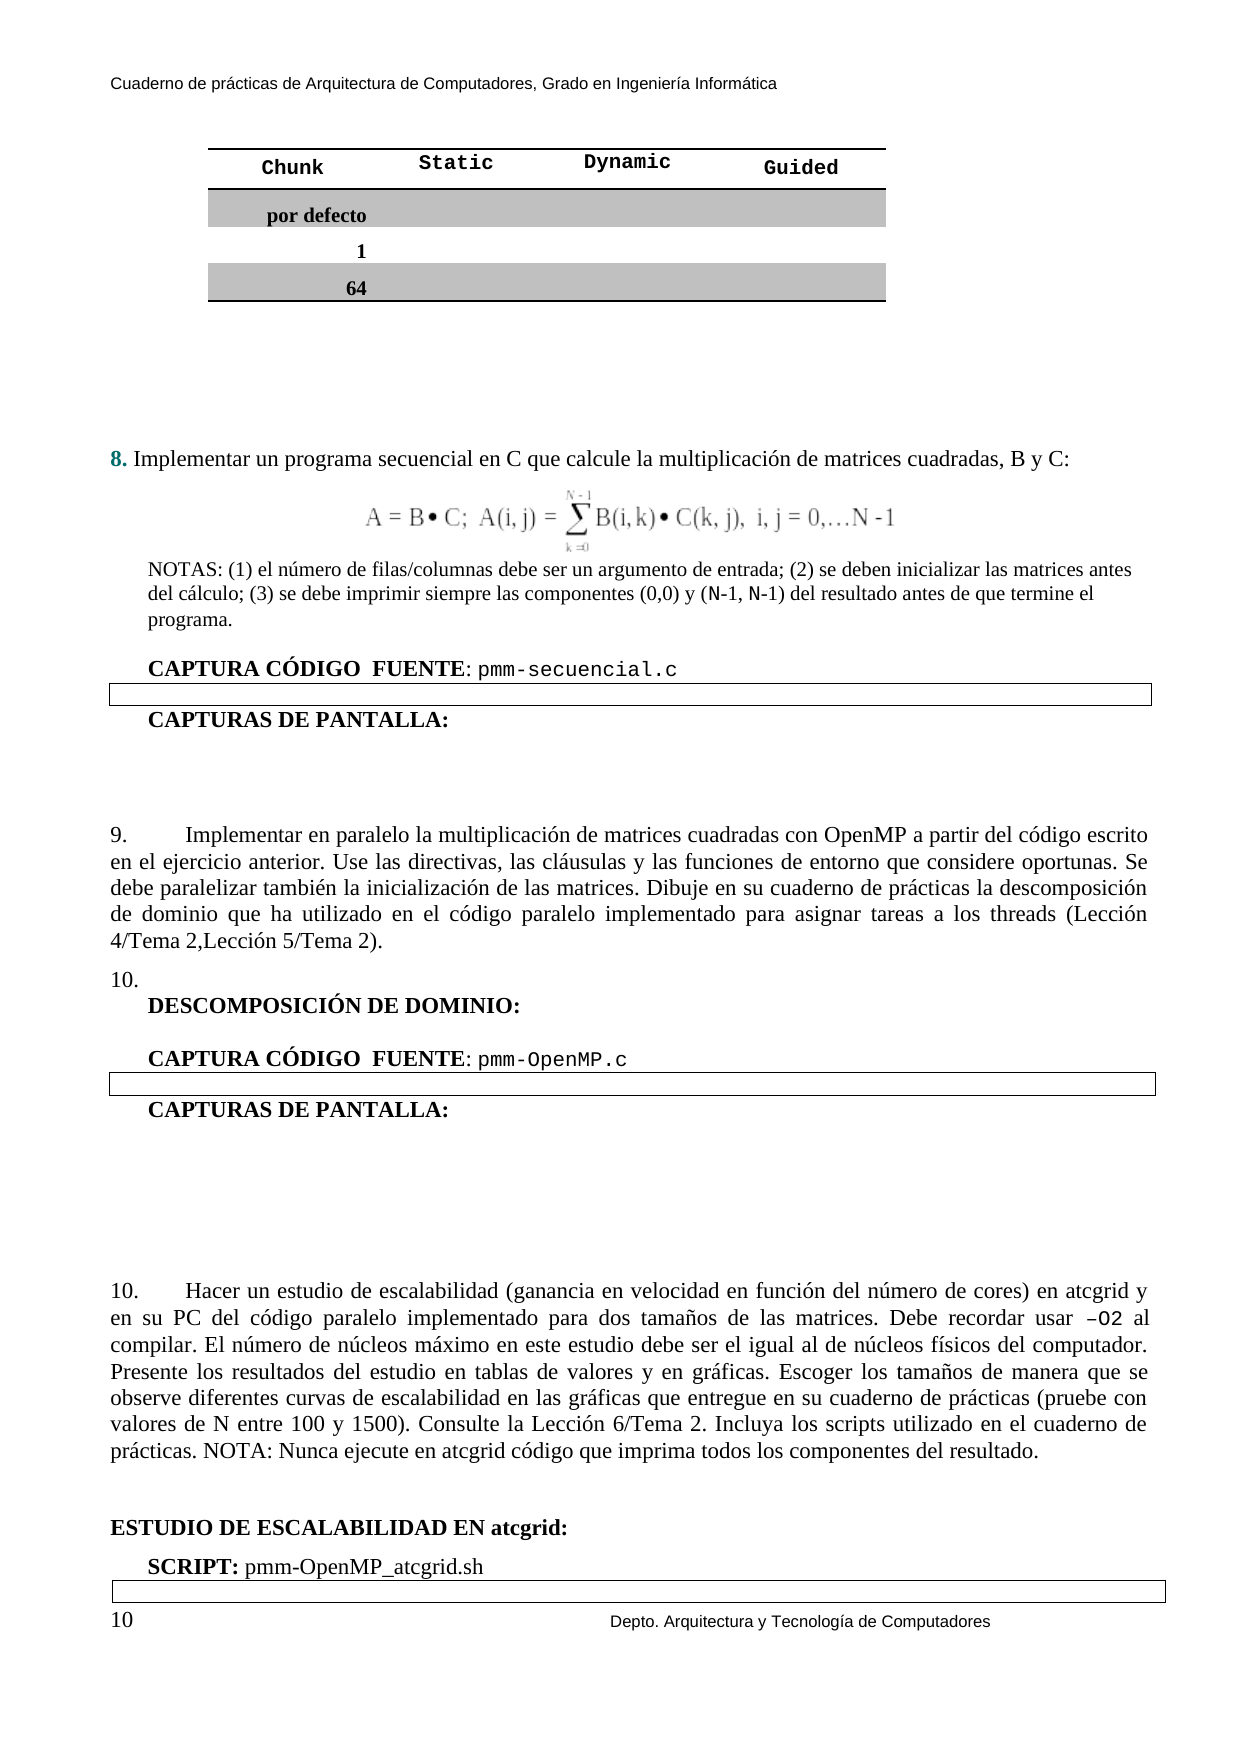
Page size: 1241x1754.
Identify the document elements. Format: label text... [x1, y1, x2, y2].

table_header [110, 148, 208, 302]
table_cell [716, 190, 886, 227]
table_header Static [378, 150, 539, 188]
text NOTAS: (1) el número de filas/columnas debe ser un argumento de entrada; (2) se deben inicializar las matrices antes del cálculo; (3) se debe imprimir siempre las componentes (0,0) y (N-1, N-1) del resultado antes de que termine el programa. [148, 557, 1150, 631]
list Implementar en paralelo la multiplicación de matrices cuadradas con OpenMP a partir del código escrito en el ejercicio anterior. Use las directivas, las cláusulas y las funciones de entorno que considere oportunas. Se debe paralelizar también la inicialización de las matrices. Dibuje en su cuaderno de prácticas la descomposición de dominio que ha utilizado en el código paralelo implementado para asignar tareas a los threads (Lección 4/Tema 2,Lección 5/Tema 2). [110, 821, 1150, 953]
list 8. Implementar un programa secuencial en C que calcule la multiplicación de matrices cuadradas, B y C: [110, 445, 1150, 472]
table_header [110, 684, 1151, 705]
table_cell 64 [208, 263, 378, 300]
table_header Dynamic [539, 150, 716, 188]
text DESCOMPOSICIÓN DE DOMINIO: [148, 992, 1150, 1018]
table_cell [716, 263, 886, 300]
text CAPTURAS DE PANTALLA: [148, 706, 1150, 732]
table_cell [378, 190, 539, 227]
table_cell 1 [208, 227, 378, 263]
table_header [113, 1581, 1165, 1602]
table_cell [716, 227, 886, 263]
table_header [110, 1073, 1155, 1094]
list Hacer un estudio de escalabilidad (ganancia en velocidad en función del número de cores) en atcgrid y en su PC del código paralelo implementado para dos tamaños de las matrices. Debe recordar usar –O2 al compilar. El número de núcleos máximo en este estudio debe ser el igual al de núcleos físicos del computador. Presente los resultados del estudio en tablas de valores y en gráficas. Escoger los tamaños de manera que se observe diferentes curvas de escalabilidad en las gráficas que entregue en su cuaderno de prácticas (pruebe con valores de N entre 100 y 1500). Consulte la Lección 6/Tema 2. Incluya los scripts utilizado en el cuaderno de prácticas. NOTA: Nunca ejecute en atcgrid código que imprima todos los componentes del resultado. [110, 1277, 1150, 1463]
table_header [886, 148, 967, 302]
table_cell [539, 263, 716, 300]
text CAPTURA CÓDIGO FUENTE: pmm-secuencial.c [148, 655, 1150, 682]
table_header Guided [716, 150, 886, 188]
table_cell [539, 227, 716, 263]
table_cell [378, 227, 539, 263]
table_cell [539, 190, 716, 227]
list SCRIPT: pmm-OpenMP_atcgrid.sh [147, 1553, 1150, 1580]
table_cell por defecto [208, 190, 378, 227]
text CAPTURAS DE PANTALLA: [148, 1096, 1150, 1122]
table_header Chunk [208, 150, 378, 188]
text CAPTURA CÓDIGO FUENTE: pmm-OpenMP.c [148, 1045, 1150, 1072]
list ESTUDIO DE ESCALABILIDAD EN atcgrid: [110, 1514, 1150, 1541]
table_cell [378, 263, 539, 300]
